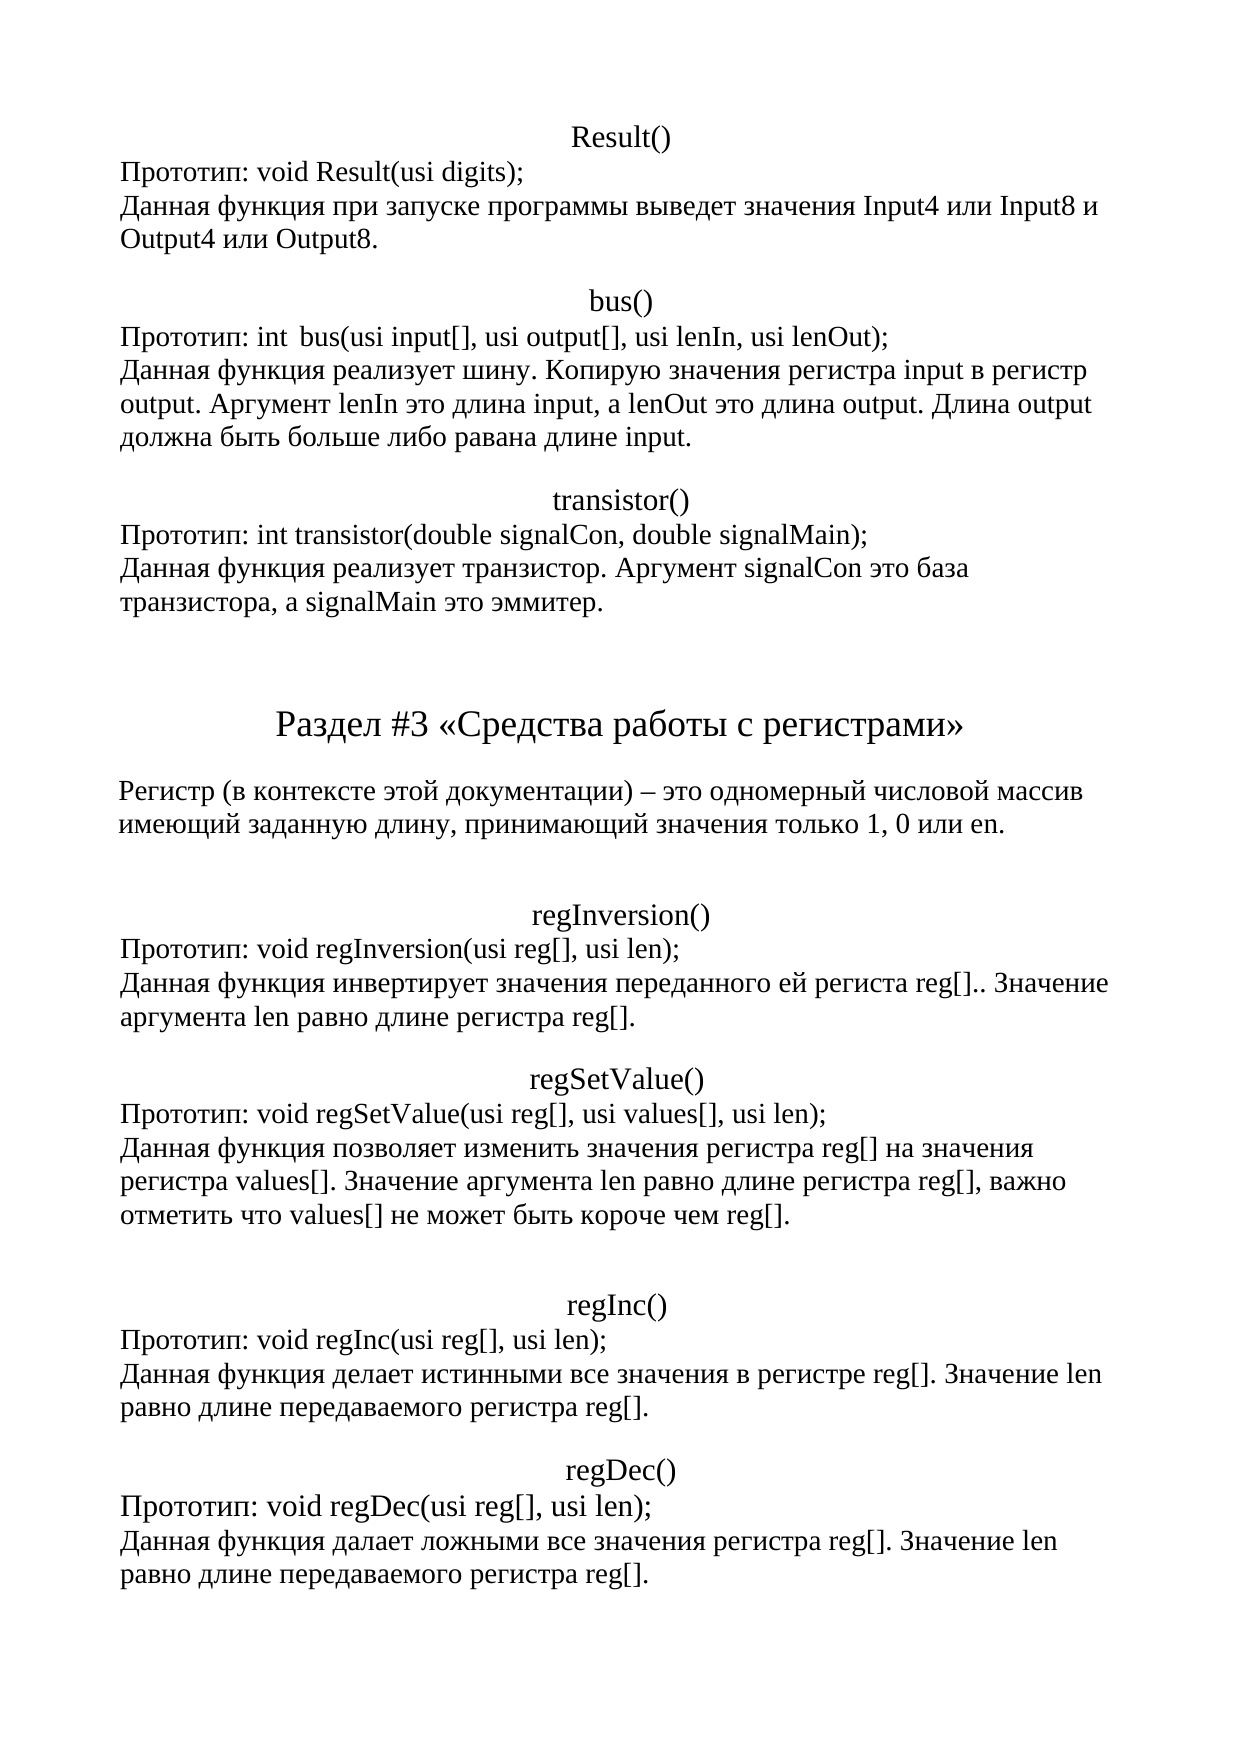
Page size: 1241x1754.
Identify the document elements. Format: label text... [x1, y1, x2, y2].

text bus() [120, 283, 1122, 319]
text Прототип: int bus(usi input[], usi output[], usi lenIn, usi lenOut); [120, 319, 1122, 352]
text Прототип: int transistor(double signalCon, double signalMain); [120, 517, 1122, 550]
text Прототип: void regDec(usi reg[], usi len); [120, 1487, 1122, 1523]
text Прототип: void regInversion(usi reg[], usi len); [120, 932, 1122, 965]
text Result() [120, 118, 1122, 154]
text regSetValue() [120, 1060, 1122, 1096]
text regInc() [120, 1286, 1122, 1322]
text transistor() [120, 481, 1122, 517]
text Прототип: void regSetValue(usi reg[], usi values[], usi len); [120, 1096, 1122, 1130]
text Данная функция инвертирует значения переданного ей региста reg[].. Значение аргумента len равно длине регистра reg[]. [120, 965, 1122, 1032]
text Данная функция далает ложными все значения регистра reg[]. Значение len равно длине передаваемого регистра reg[]. [120, 1523, 1122, 1590]
text Данная функция делает истинными все значения в регистре reg[]. Значение len равно длине передаваемого регистра reg[]. [120, 1356, 1122, 1423]
text regDec() [120, 1451, 1122, 1487]
text Данная функция реализует шину. Копирую значения регистра input в регистр output. Аргумент lenIn это длина input, а lenOut это длина output. Длина output должна быть больше либо равана длине input. [120, 352, 1122, 453]
text Прототип: void regInc(usi reg[], usi len); [120, 1322, 1122, 1356]
text Данная функция позволяет изменить значения регистра reg[] на значения регистра values[]. Значение аргумента len равно длине регистра reg[], важно отметить что values[] не может быть короче чем reg[]. [120, 1130, 1122, 1230]
text Регистр (в контексте этой документации) – это одномерный числовой массив имеющий заданную длину, принимающий значения только 1, 0 или en. [118, 773, 1122, 840]
text Данная функция при запуске программы выведет значения Input4 или Input8 и Output4 или Output8. [120, 188, 1122, 255]
text Данная функция реализует транзистор. Аргумент signalCon это база транзистора, а signalMain это эммитер. [120, 550, 1122, 617]
text Прототип: void Result(usi digits); [120, 154, 1122, 188]
text regInversion() [120, 896, 1122, 932]
text Раздел #3 «Средства работы с регистрами» [118, 701, 1122, 744]
